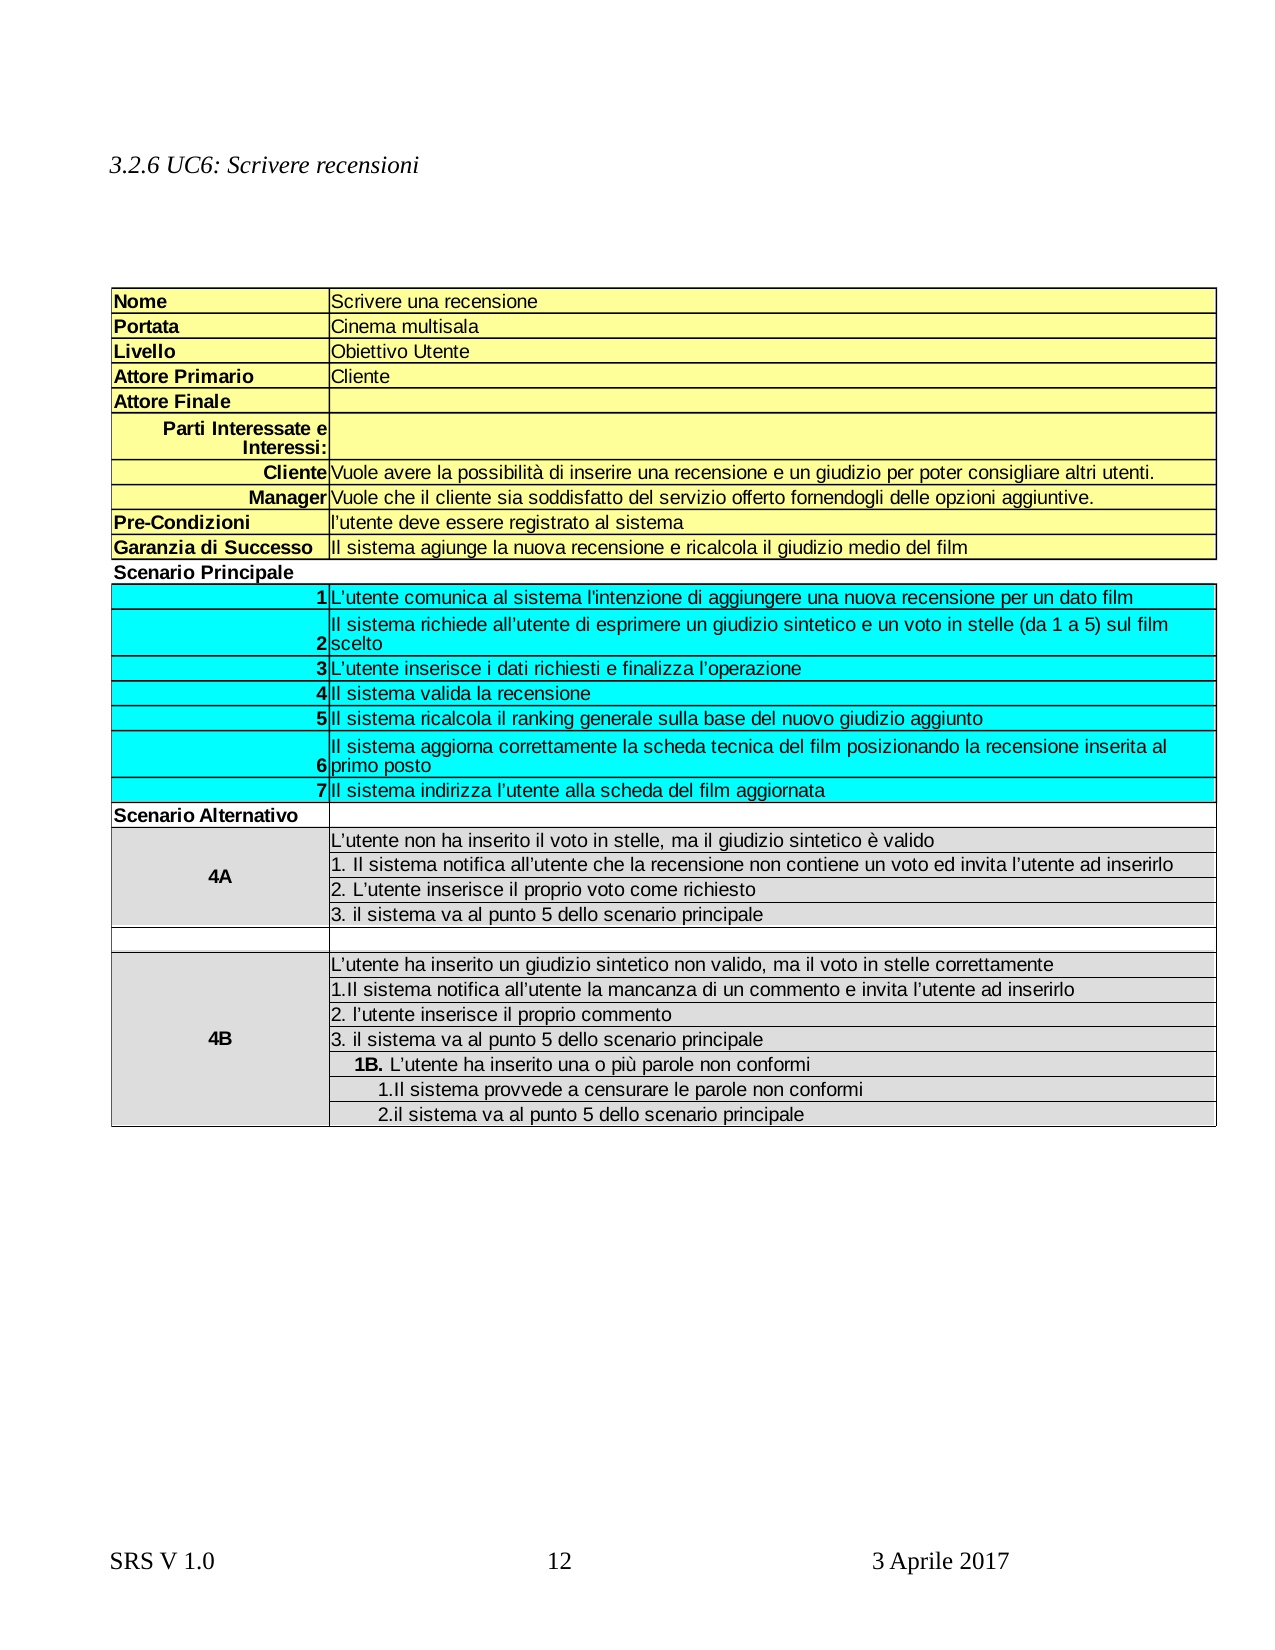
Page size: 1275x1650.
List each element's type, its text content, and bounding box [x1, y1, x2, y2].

subtitle 3.2.6 UC6: Scrivere recensioni [109, 150, 1162, 179]
